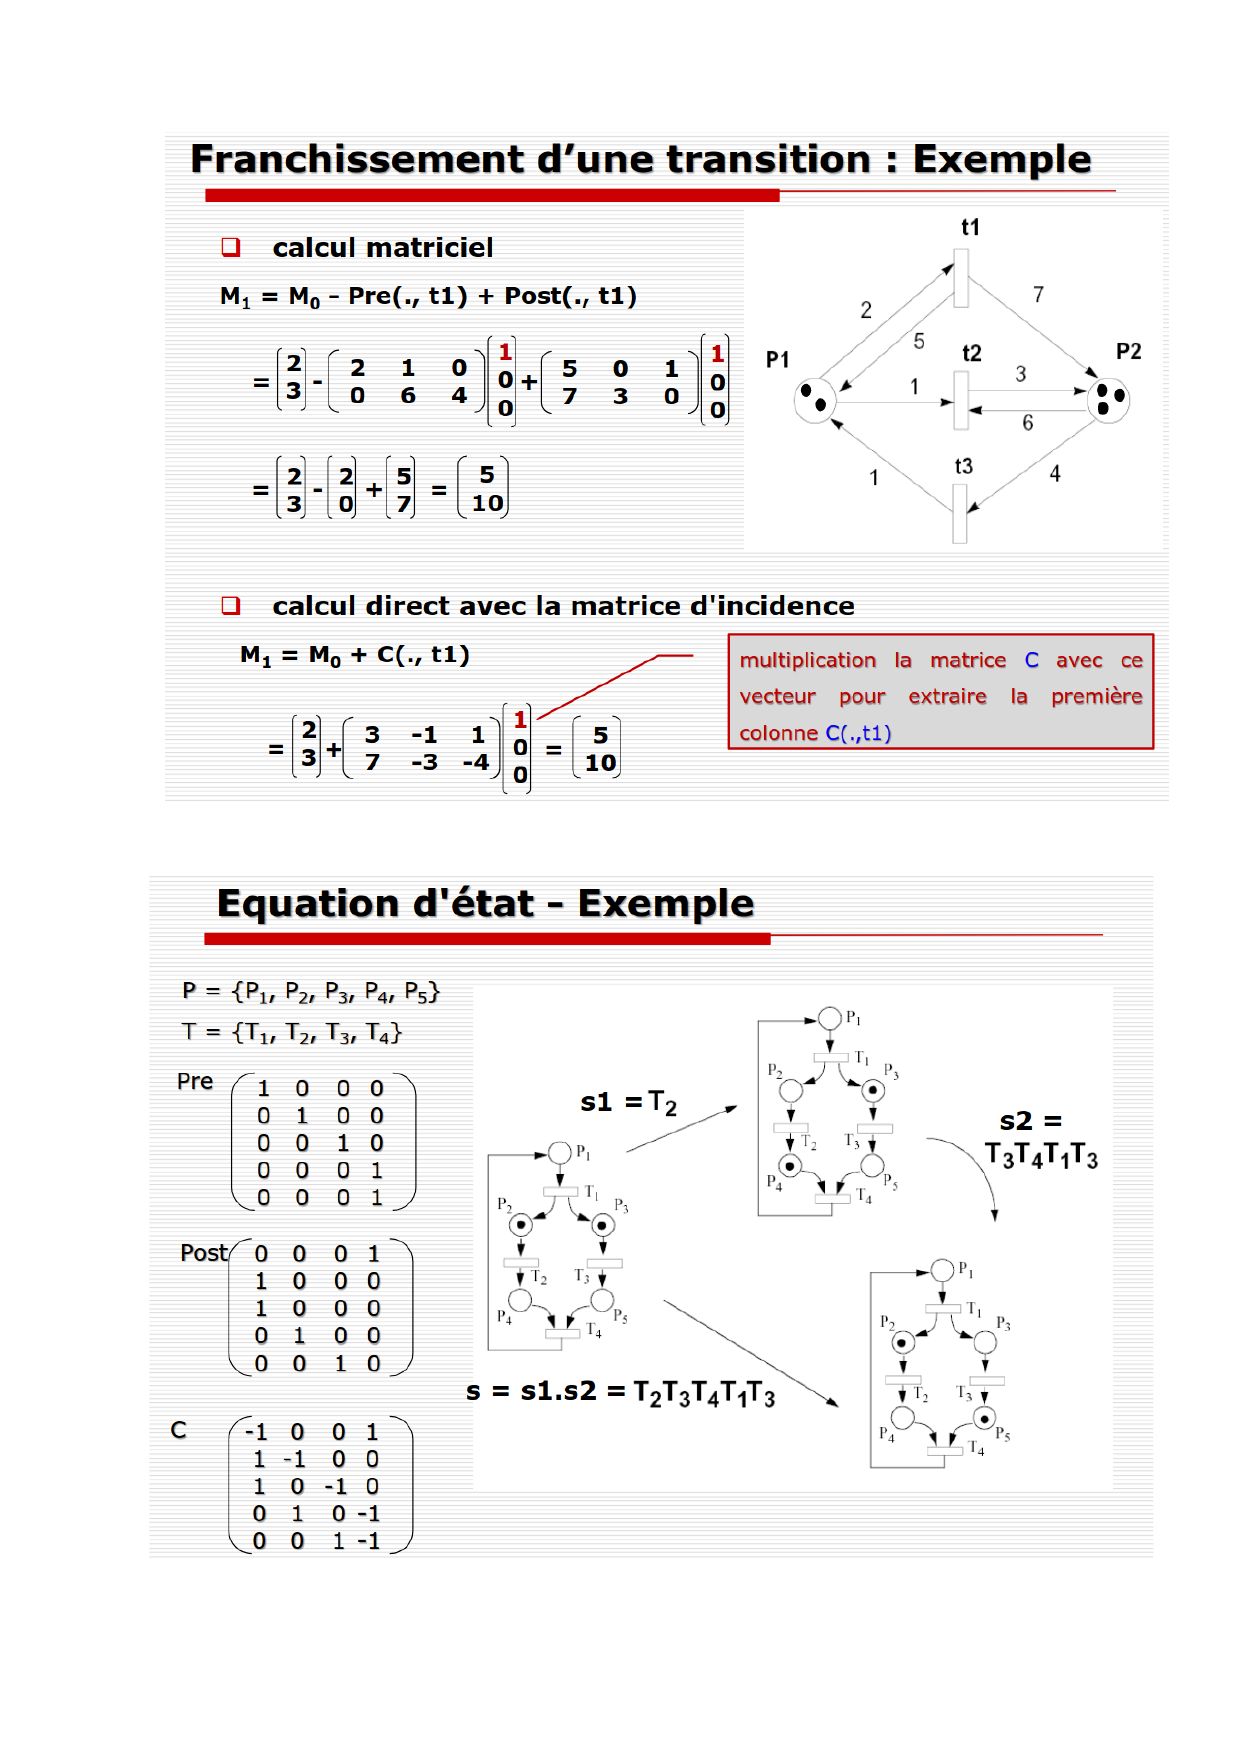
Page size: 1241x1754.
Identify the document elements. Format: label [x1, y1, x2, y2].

picture [165, 132, 1169, 802]
picture [149, 875, 1154, 1559]
